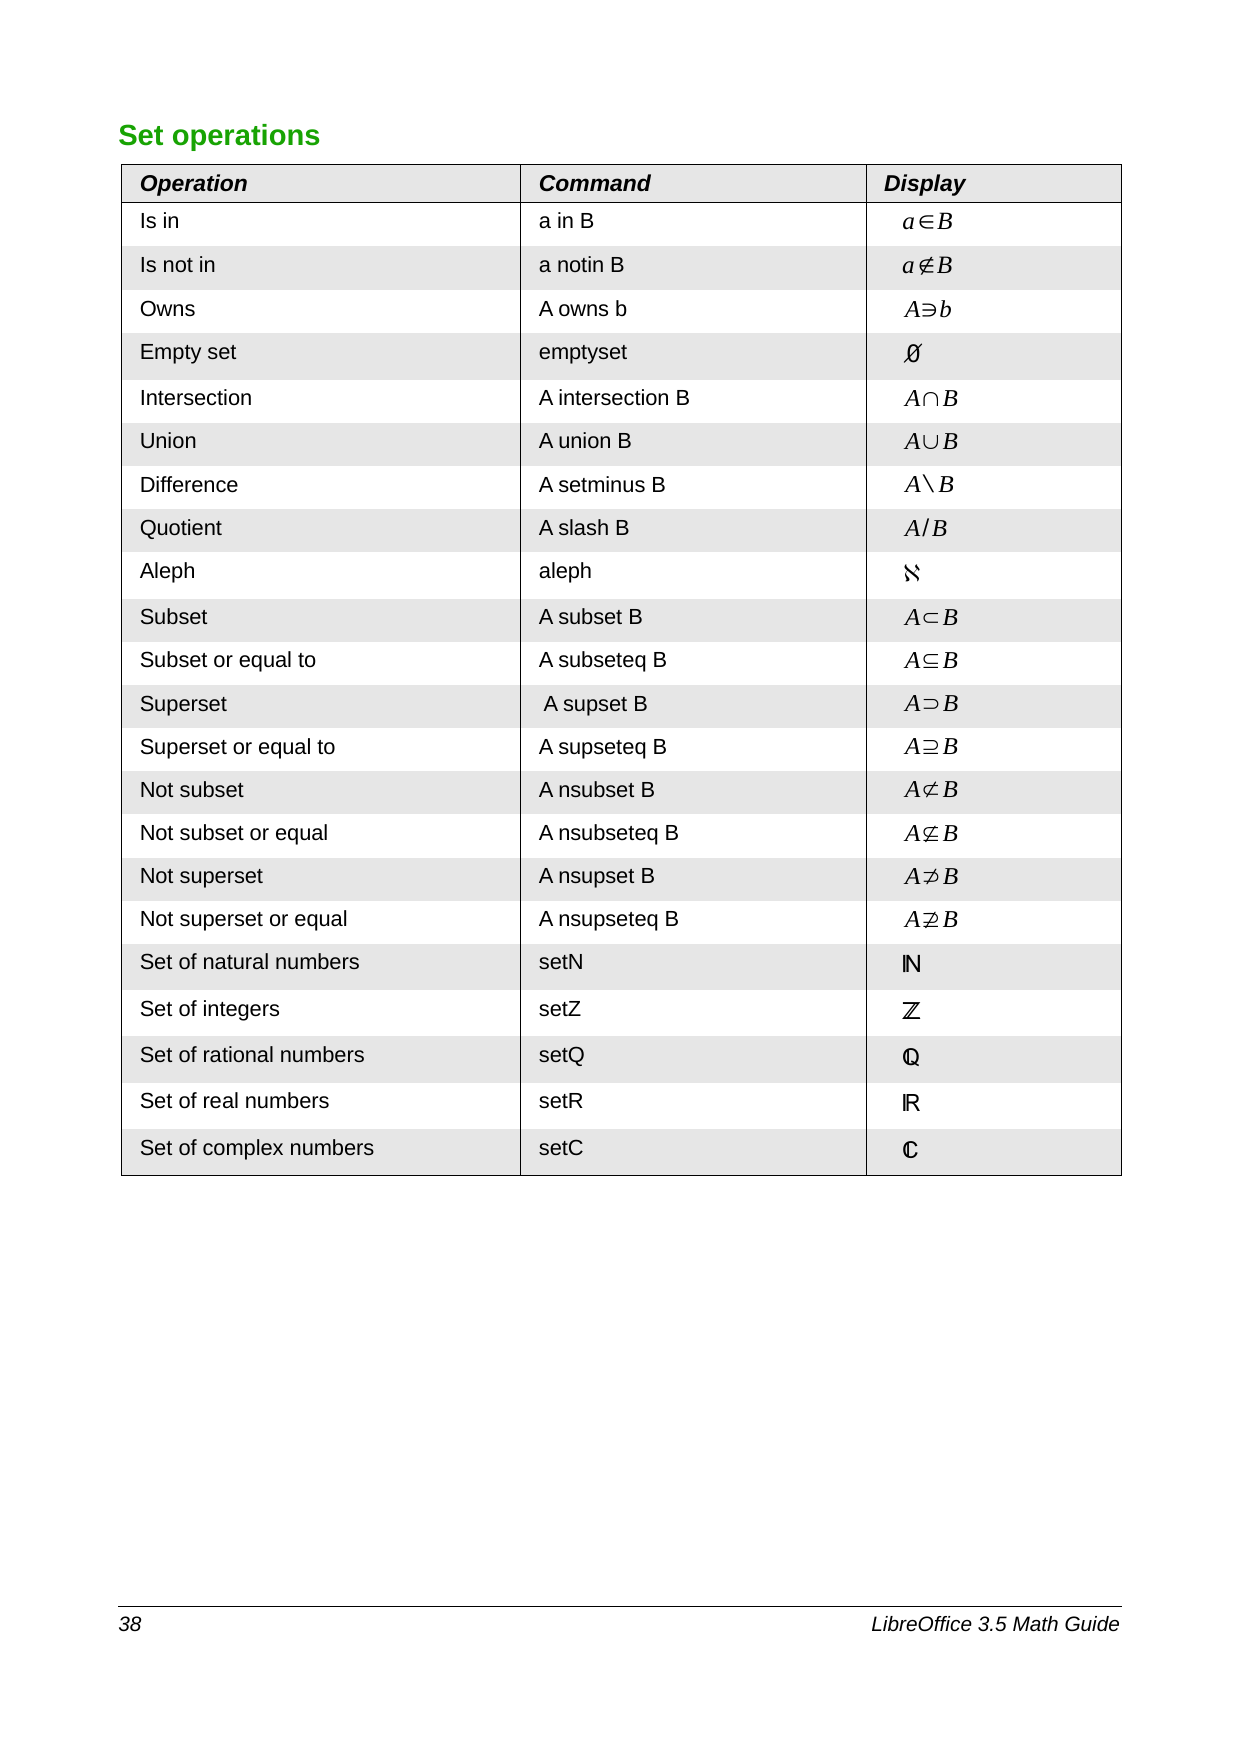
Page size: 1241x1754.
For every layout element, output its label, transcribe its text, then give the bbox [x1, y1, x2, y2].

table_cell A supseteq B [521, 728, 866, 771]
table_cell Is not in [122, 246, 520, 290]
table_cell [867, 333, 1121, 380]
table_cell A intersection B [521, 380, 866, 423]
table_cell setN [521, 944, 866, 990]
table_cell A subseteq B [521, 642, 866, 685]
table_cell [867, 552, 1121, 599]
table_cell Intersection [122, 380, 520, 423]
table_cell [867, 1083, 1121, 1129]
table_cell setR [521, 1083, 866, 1129]
table_cell A owns b [521, 290, 866, 333]
table_cell [867, 599, 1121, 642]
table_cell aleph [521, 552, 866, 599]
table_cell Subset [122, 599, 520, 642]
table_cell setZ [521, 990, 866, 1036]
table_cell [867, 901, 1121, 944]
table_cell Set of complex numbers [122, 1129, 520, 1175]
table_cell A supset B [521, 685, 866, 728]
table_header Display [867, 165, 1121, 202]
table_cell [867, 814, 1121, 857]
subtitle Set operations [118, 118, 1122, 152]
table_cell Quotient [122, 509, 520, 552]
table_cell Superset [122, 685, 520, 728]
table_cell a notin B [521, 246, 866, 290]
table_cell [867, 642, 1121, 685]
table_cell A nsubset B [521, 771, 866, 814]
table_cell emptyset [521, 333, 866, 380]
table_cell [867, 685, 1121, 728]
table_cell setC [521, 1129, 866, 1175]
table_cell Set of rational numbers [122, 1036, 520, 1083]
table_cell Union [122, 423, 520, 466]
table_cell [867, 509, 1121, 552]
table_cell A subset B [521, 599, 866, 642]
table_header Command [521, 165, 866, 202]
table_cell A nsubseteq B [521, 814, 866, 857]
table_cell Set of integers [122, 990, 520, 1036]
table_cell [867, 246, 1121, 290]
table_cell [867, 423, 1121, 466]
table_cell [867, 1129, 1121, 1175]
table_cell Aleph [122, 552, 520, 599]
table_cell Not subset [122, 771, 520, 814]
table_cell Superset or equal to [122, 728, 520, 771]
table_cell [867, 728, 1121, 771]
table_cell Not superset or equal [122, 901, 520, 944]
table_cell Difference [122, 466, 520, 509]
table_cell Subset or equal to [122, 642, 520, 685]
table_cell [867, 990, 1121, 1036]
table_cell a in B [521, 203, 866, 246]
table_cell [867, 203, 1121, 246]
table_cell Not subset or equal [122, 814, 520, 857]
table_cell A slash B [521, 509, 866, 552]
table_cell A nsupseteq B [521, 901, 866, 944]
table_cell Empty set [122, 333, 520, 380]
table_cell [867, 290, 1121, 333]
table_cell [867, 466, 1121, 509]
table_cell Set of natural numbers [122, 944, 520, 990]
table_cell Not superset [122, 858, 520, 901]
table_cell Owns [122, 290, 520, 333]
table_cell A setminus B [521, 466, 866, 509]
table_cell [867, 858, 1121, 901]
table_cell [867, 1036, 1121, 1083]
table_cell [867, 380, 1121, 423]
table_cell [867, 771, 1121, 814]
table_header Operation [122, 165, 520, 202]
table_cell [867, 944, 1121, 990]
table_cell A nsupset B [521, 858, 866, 901]
table_cell setQ [521, 1036, 866, 1083]
table_cell A union B [521, 423, 866, 466]
table_cell Is in [122, 203, 520, 246]
table_cell Set of real numbers [122, 1083, 520, 1129]
